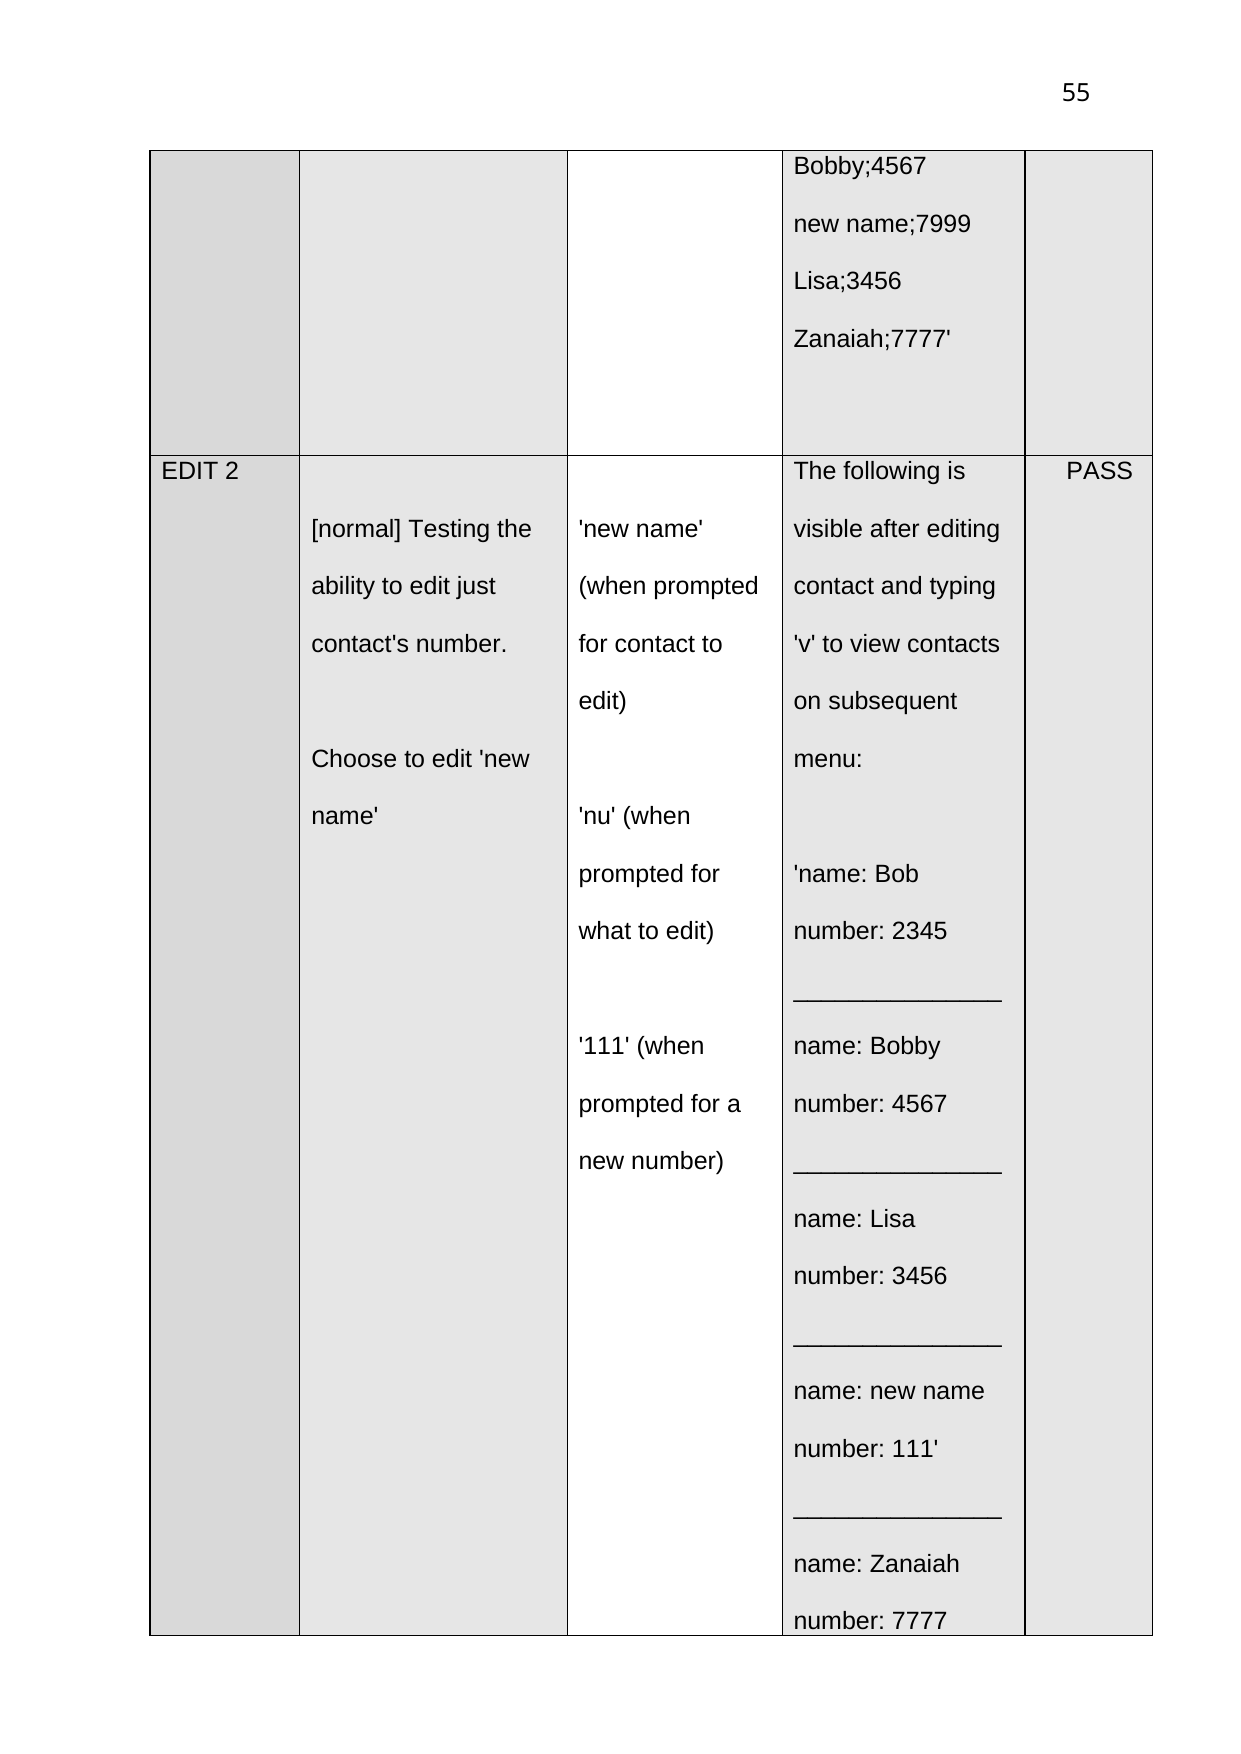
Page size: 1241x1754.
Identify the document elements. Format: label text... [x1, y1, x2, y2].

table_cell [1026, 151, 1152, 455]
table_cell [normal] Testing the ability to edit just contact's number. Choose to edit 'new name' [300, 456, 567, 1635]
table_cell [568, 151, 782, 455]
table_cell [300, 151, 567, 455]
table_cell [151, 151, 299, 455]
table_cell EDIT 2 [151, 456, 299, 1635]
table_cell PASS [1026, 456, 1152, 1635]
table_cell Bobby;4567 new name;7999 Lisa;3456 Zanaiah;7777' [783, 151, 1024, 455]
table_cell The following is visible after editing contact and typing 'v' to view contacts on subsequent menu: 'name: Bob number: 2345 _______________ name: Bobby number: 4567 _______________ name: Lisa number: 3456 _______________ name: new name number: 111' _______________ name: Zanaiah number: 7777 [783, 456, 1024, 1635]
table_cell 'new name' (when prompted for contact to edit) 'nu' (when prompted for what to edit) '111' (when prompted for a new number) [568, 456, 782, 1635]
